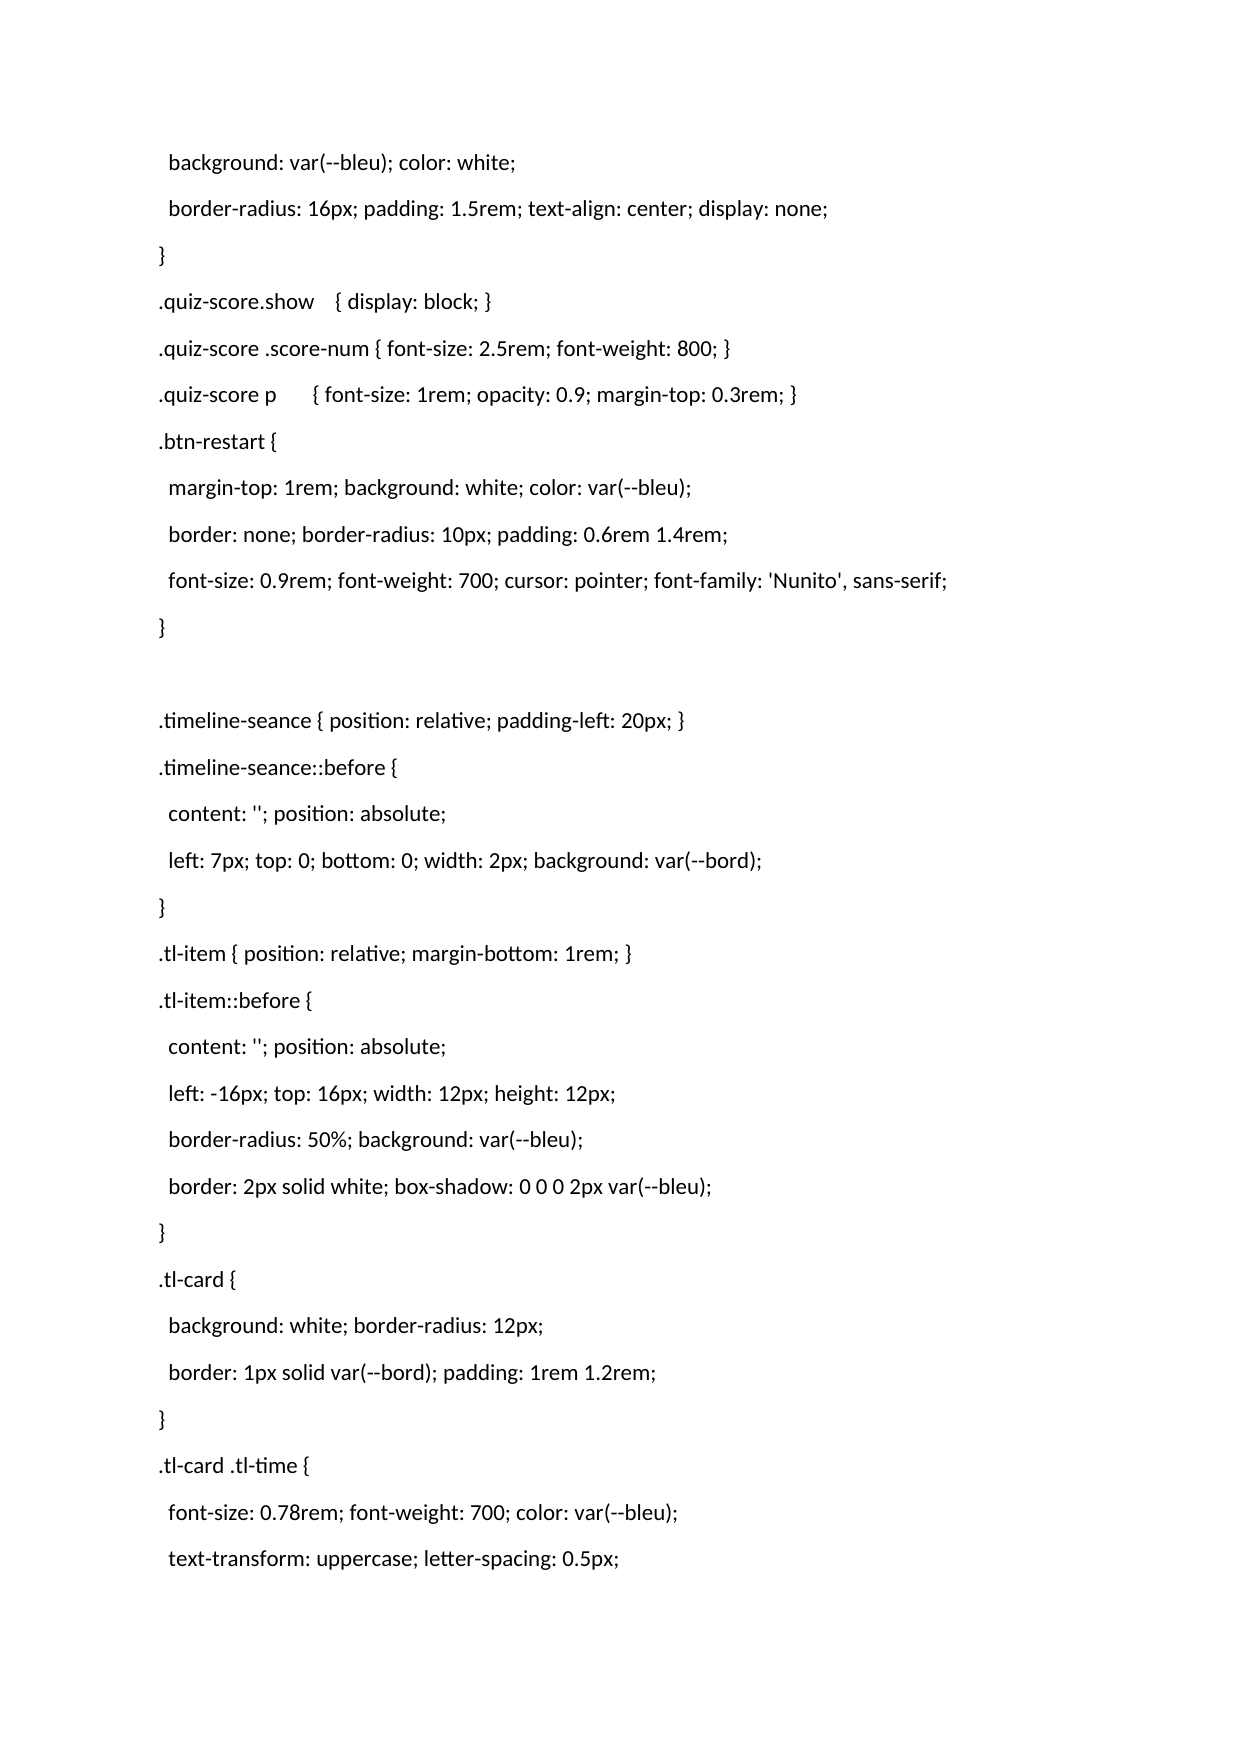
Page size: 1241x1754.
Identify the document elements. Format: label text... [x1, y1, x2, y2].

text content: ''; position: absolute; [148, 1032, 1093, 1060]
text .quiz-score.show { display: block; } [148, 287, 1093, 315]
text font-size: 0.9rem; font-weight: 700; cursor: pointer; font-family: 'Nunito', sans-serif; [148, 567, 1093, 595]
text .quiz-score p { font-size: 1rem; opacity: 0.9; margin-top: 0.3rem; } [148, 380, 1093, 408]
text border: 1px solid var(--bord); padding: 1rem 1.2rem; [148, 1358, 1093, 1386]
text .quiz-score .score-num { font-size: 2.5rem; font-weight: 800; } [148, 334, 1093, 362]
text left: 7px; top: 0; bottom: 0; width: 2px; background: var(--bord); [148, 846, 1093, 874]
text .tl-card { [148, 1265, 1093, 1293]
text } [148, 1218, 1093, 1247]
text .tl-card .tl-time { [148, 1451, 1093, 1479]
text .btn-restart { [148, 427, 1093, 455]
text border-radius: 16px; padding: 1.5rem; text-align: center; display: none; [148, 194, 1093, 222]
text text-transform: uppercase; letter-spacing: 0.5px; [148, 1544, 1093, 1572]
text border: none; border-radius: 10px; padding: 0.6rem 1.4rem; [148, 520, 1093, 548]
text .timeline-seance { position: relative; padding-left: 20px; } [148, 706, 1093, 734]
text font-size: 0.78rem; font-weight: 700; color: var(--bleu); [148, 1498, 1093, 1526]
text margin-top: 1rem; background: white; color: var(--bleu); [148, 473, 1093, 502]
text .tl-item { position: relative; margin-bottom: 1rem; } [148, 939, 1093, 967]
text background: white; border-radius: 12px; [148, 1312, 1093, 1340]
text } [148, 1405, 1093, 1433]
text .timeline-seance::before { [148, 753, 1093, 781]
text background: var(--bleu); color: white; [148, 148, 1093, 176]
text } [148, 893, 1093, 921]
text } [148, 613, 1093, 641]
text } [148, 241, 1093, 269]
text content: ''; position: absolute; [148, 799, 1093, 827]
text border-radius: 50%; background: var(--bleu); [148, 1125, 1093, 1153]
text border: 2px solid white; box-shadow: 0 0 0 2px var(--bleu); [148, 1172, 1093, 1200]
text left: -16px; top: 16px; width: 12px; height: 12px; [148, 1079, 1093, 1107]
text .tl-item::before { [148, 986, 1093, 1014]
